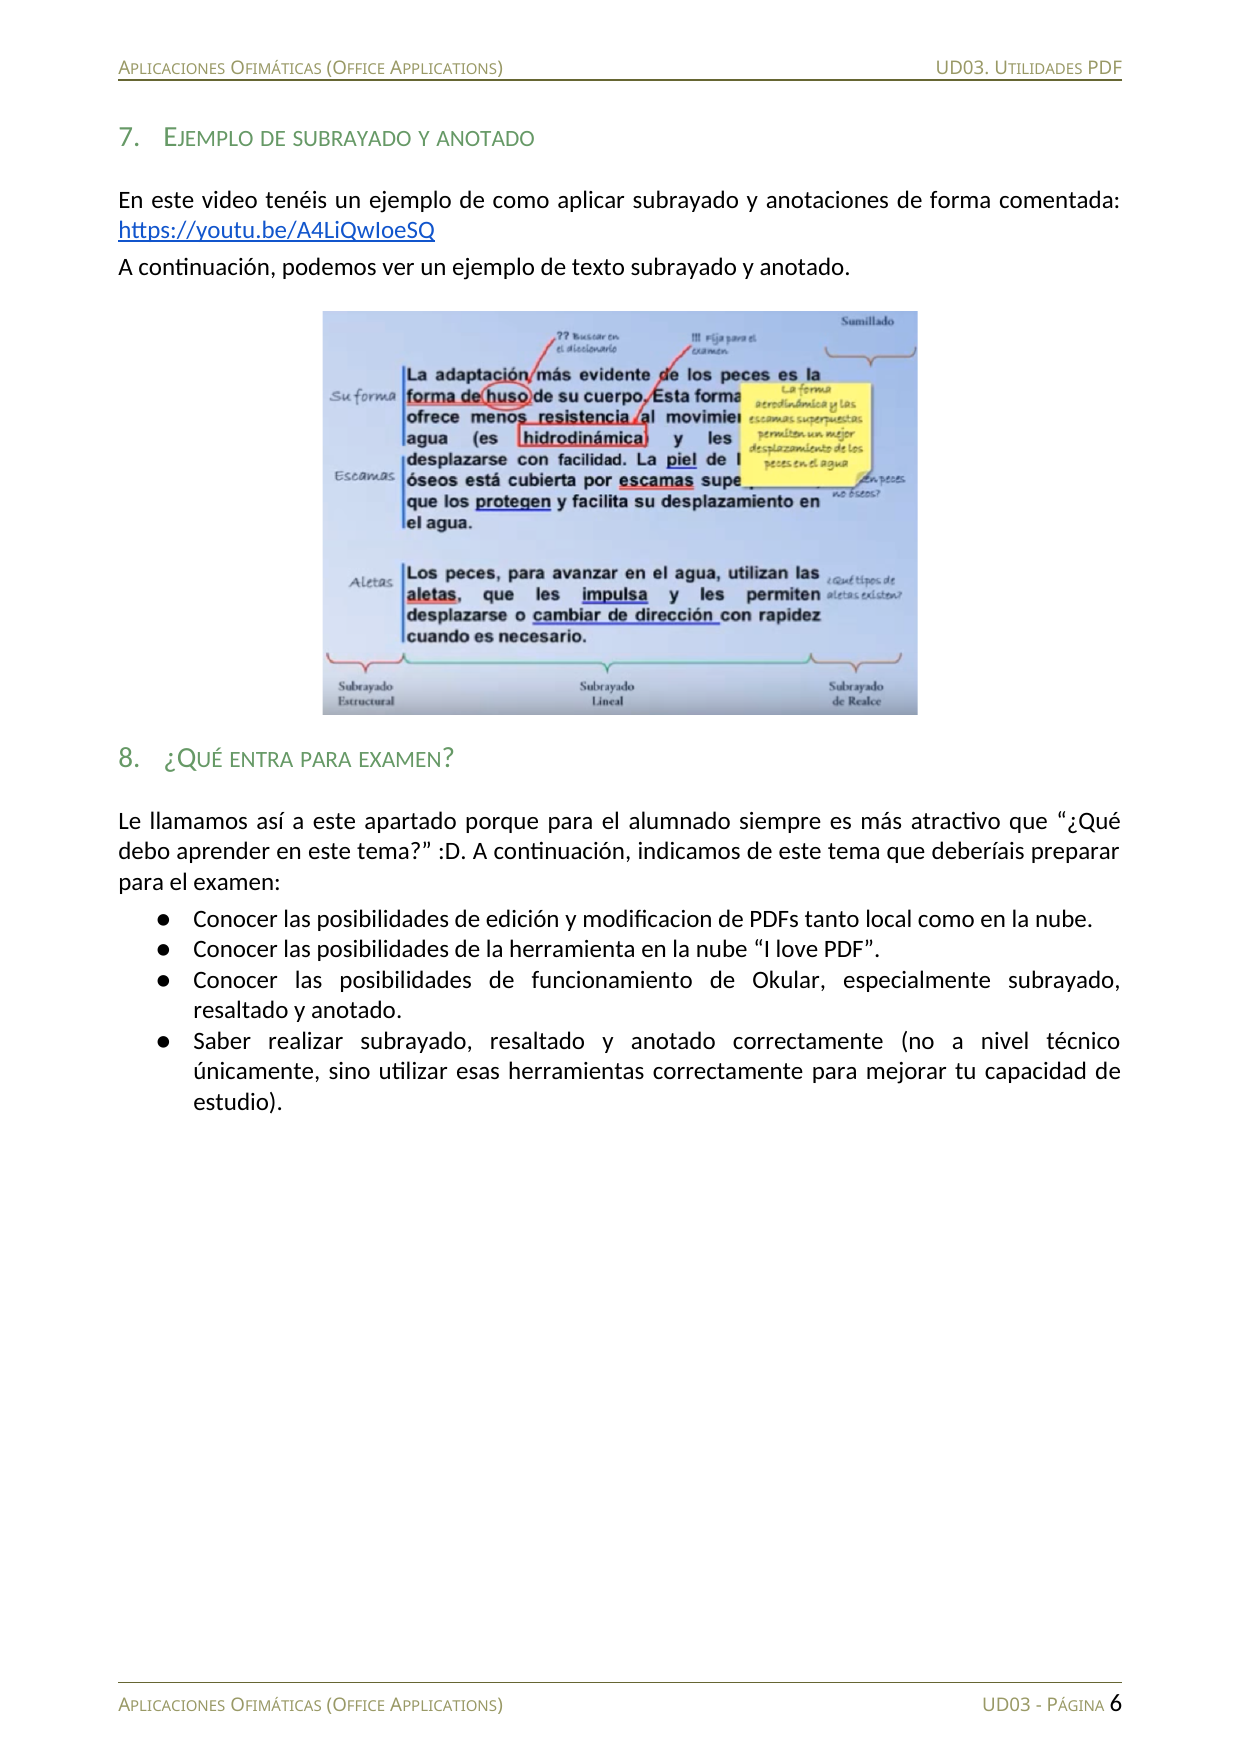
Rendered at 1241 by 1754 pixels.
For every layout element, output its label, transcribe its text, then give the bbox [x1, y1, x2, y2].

subtitle ¿Qué entra para examen? [118, 739, 1122, 775]
subtitle Ejemplo de subrayado y anotado [118, 118, 1122, 154]
list Saber realizar subrayado, resaltado y anotado correctamente (no a nivel técnico únicamente, sino utilizar esas herramientas correctamente para mejorar tu capacidad de estudio). [156, 1025, 1122, 1116]
text Le llamamos así a este apartado porque para el alumnado siempre es más atractivo que “¿Qué debo aprender en este tema?” :D. A continuación, indicamos de este tema que deberíais preparar para el examen: [118, 805, 1122, 896]
text A continuación, podemos ver un ejemplo de texto subrayado y anotado. [118, 251, 1122, 282]
list Conocer las posibilidades de funcionamiento de Okular, especialmente subrayado, resaltado y anotado. [156, 964, 1122, 1025]
list Conocer las posibilidades de la herramienta en la nube “I love PDF”. [156, 933, 1122, 964]
picture [322, 311, 918, 715]
text En este video tenéis un ejemplo de como aplicar subrayado y anotaciones de forma comentada: https://youtu.be/A4LiQwIoeSQ [118, 184, 1122, 245]
list Conocer las posibilidades de edición y modificacion de PDFs tanto local como en la nube. [156, 903, 1122, 933]
